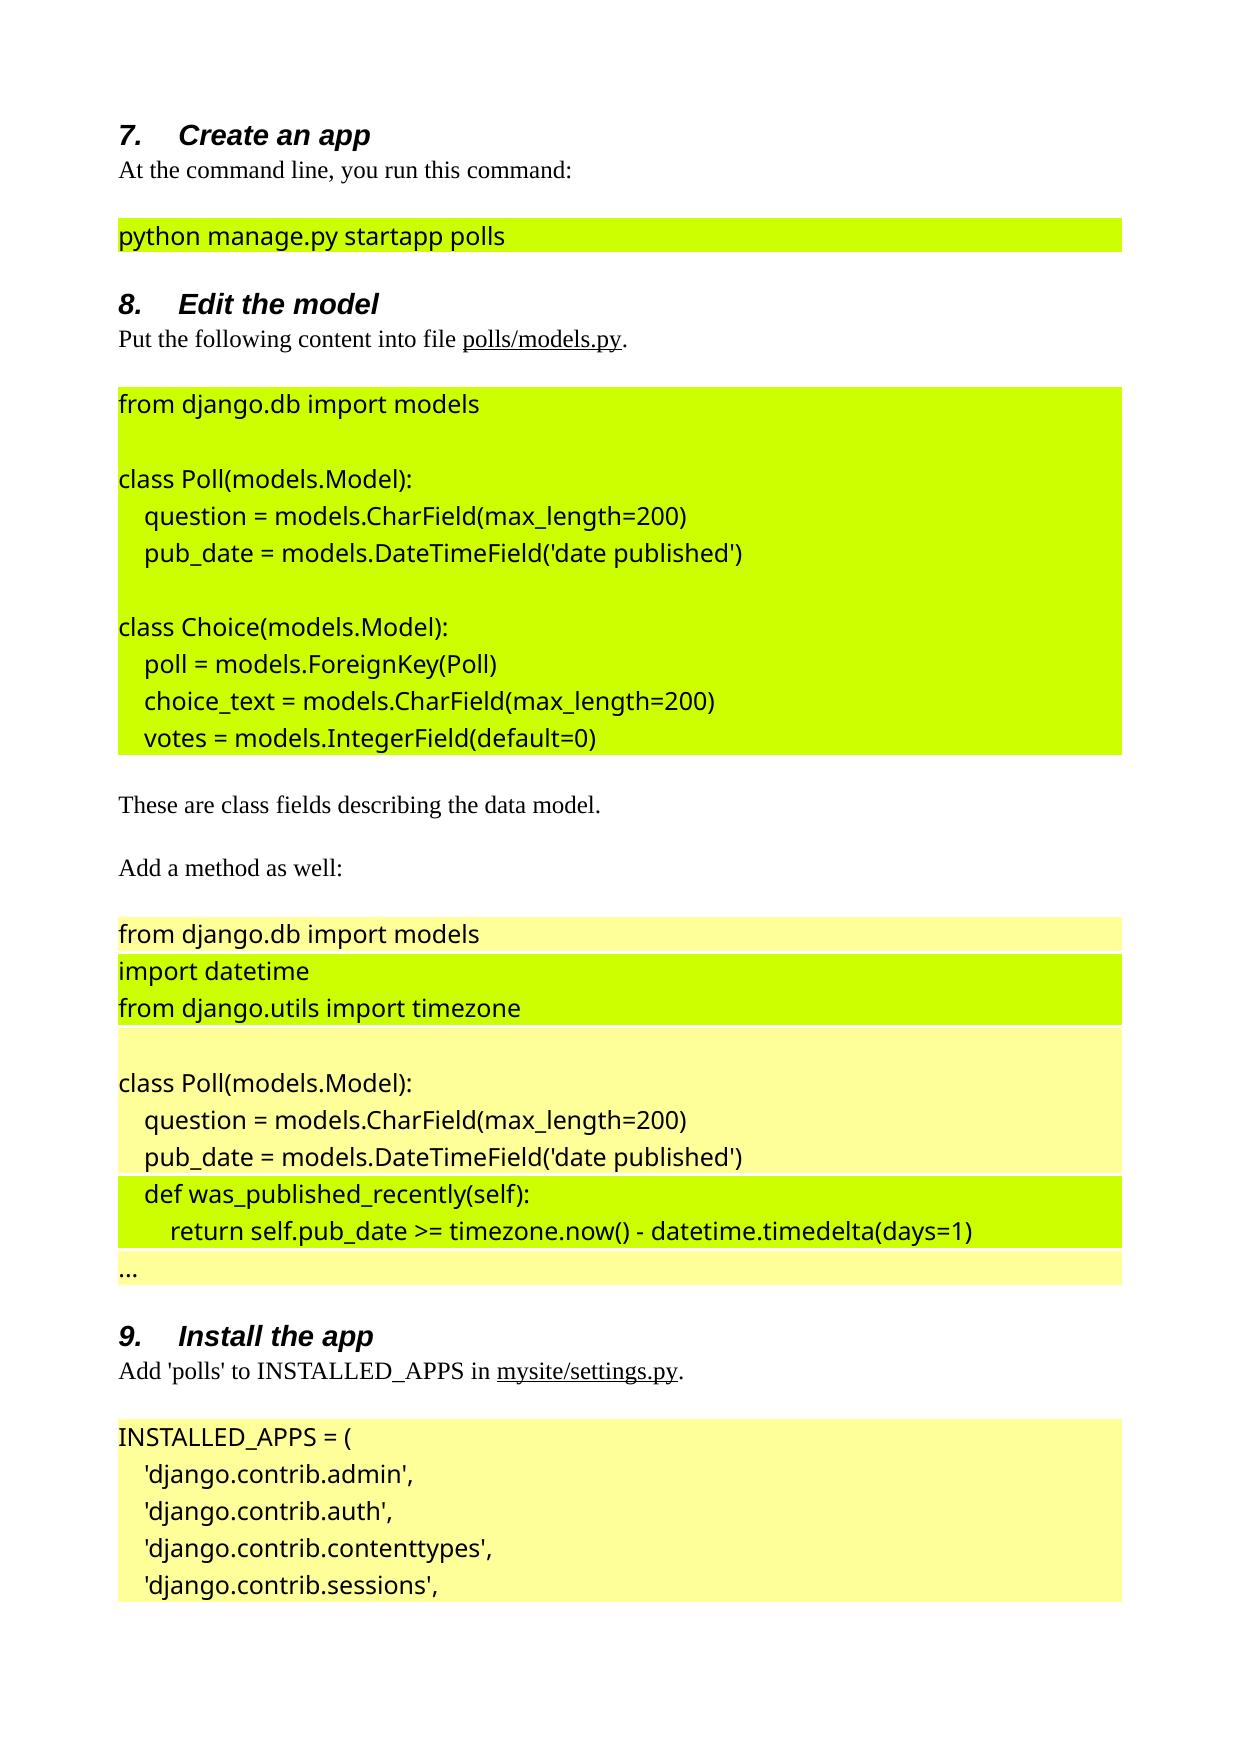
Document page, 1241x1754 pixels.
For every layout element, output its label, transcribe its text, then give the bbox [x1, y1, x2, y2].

text 'django.contrib.sessions', [118, 1568, 1122, 1602]
text def was_published_recently(self): [118, 1176, 1122, 1211]
text class Poll(models.Model): [118, 461, 1122, 495]
text These are class fields describing the data model. [118, 790, 1122, 818]
text class Poll(models.Model): [118, 1065, 1122, 1099]
text 'django.contrib.auth', [118, 1494, 1122, 1528]
subtitle Install the app [118, 1319, 1122, 1353]
text python manage.py startapp polls [118, 218, 1122, 252]
text 'django.contrib.admin', [118, 1457, 1122, 1491]
text import datetime [118, 954, 1122, 988]
text from django.db import models [118, 917, 1122, 951]
subtitle Edit the model [118, 287, 1122, 321]
text from django.utils import timezone [118, 991, 1122, 1025]
text from django.db import models [118, 387, 1122, 421]
text Add 'polls' to INSTALLED_APPS in mysite/settings.py. [118, 1356, 1122, 1385]
text return self.pub_date >= timezone.now() - datetime.timedelta(days=1) [118, 1213, 1122, 1248]
text ... [118, 1251, 1122, 1285]
text votes = models.IntegerField(default=0) [118, 721, 1122, 755]
text Put the following content into file polls/models.py. [118, 324, 1122, 352]
text At the command line, you run this command: [118, 155, 1122, 183]
text question = models.CharField(max_length=200) [118, 1102, 1122, 1136]
text class Choice(models.Model): [118, 610, 1122, 644]
text INSTALLED_APPS = ( [118, 1419, 1122, 1454]
text poll = models.ForeignKey(Poll) [118, 647, 1122, 681]
subtitle Create an app [118, 118, 1122, 152]
text pub_date = models.DateTimeField('date published') [118, 536, 1122, 569]
text Add a method as well: [118, 853, 1122, 882]
text 'django.contrib.contenttypes', [118, 1531, 1122, 1565]
text choice_text = models.CharField(max_length=200) [118, 684, 1122, 718]
text question = models.CharField(max_length=200) [118, 498, 1122, 532]
text pub_date = models.DateTimeField('date published') [118, 1139, 1122, 1173]
